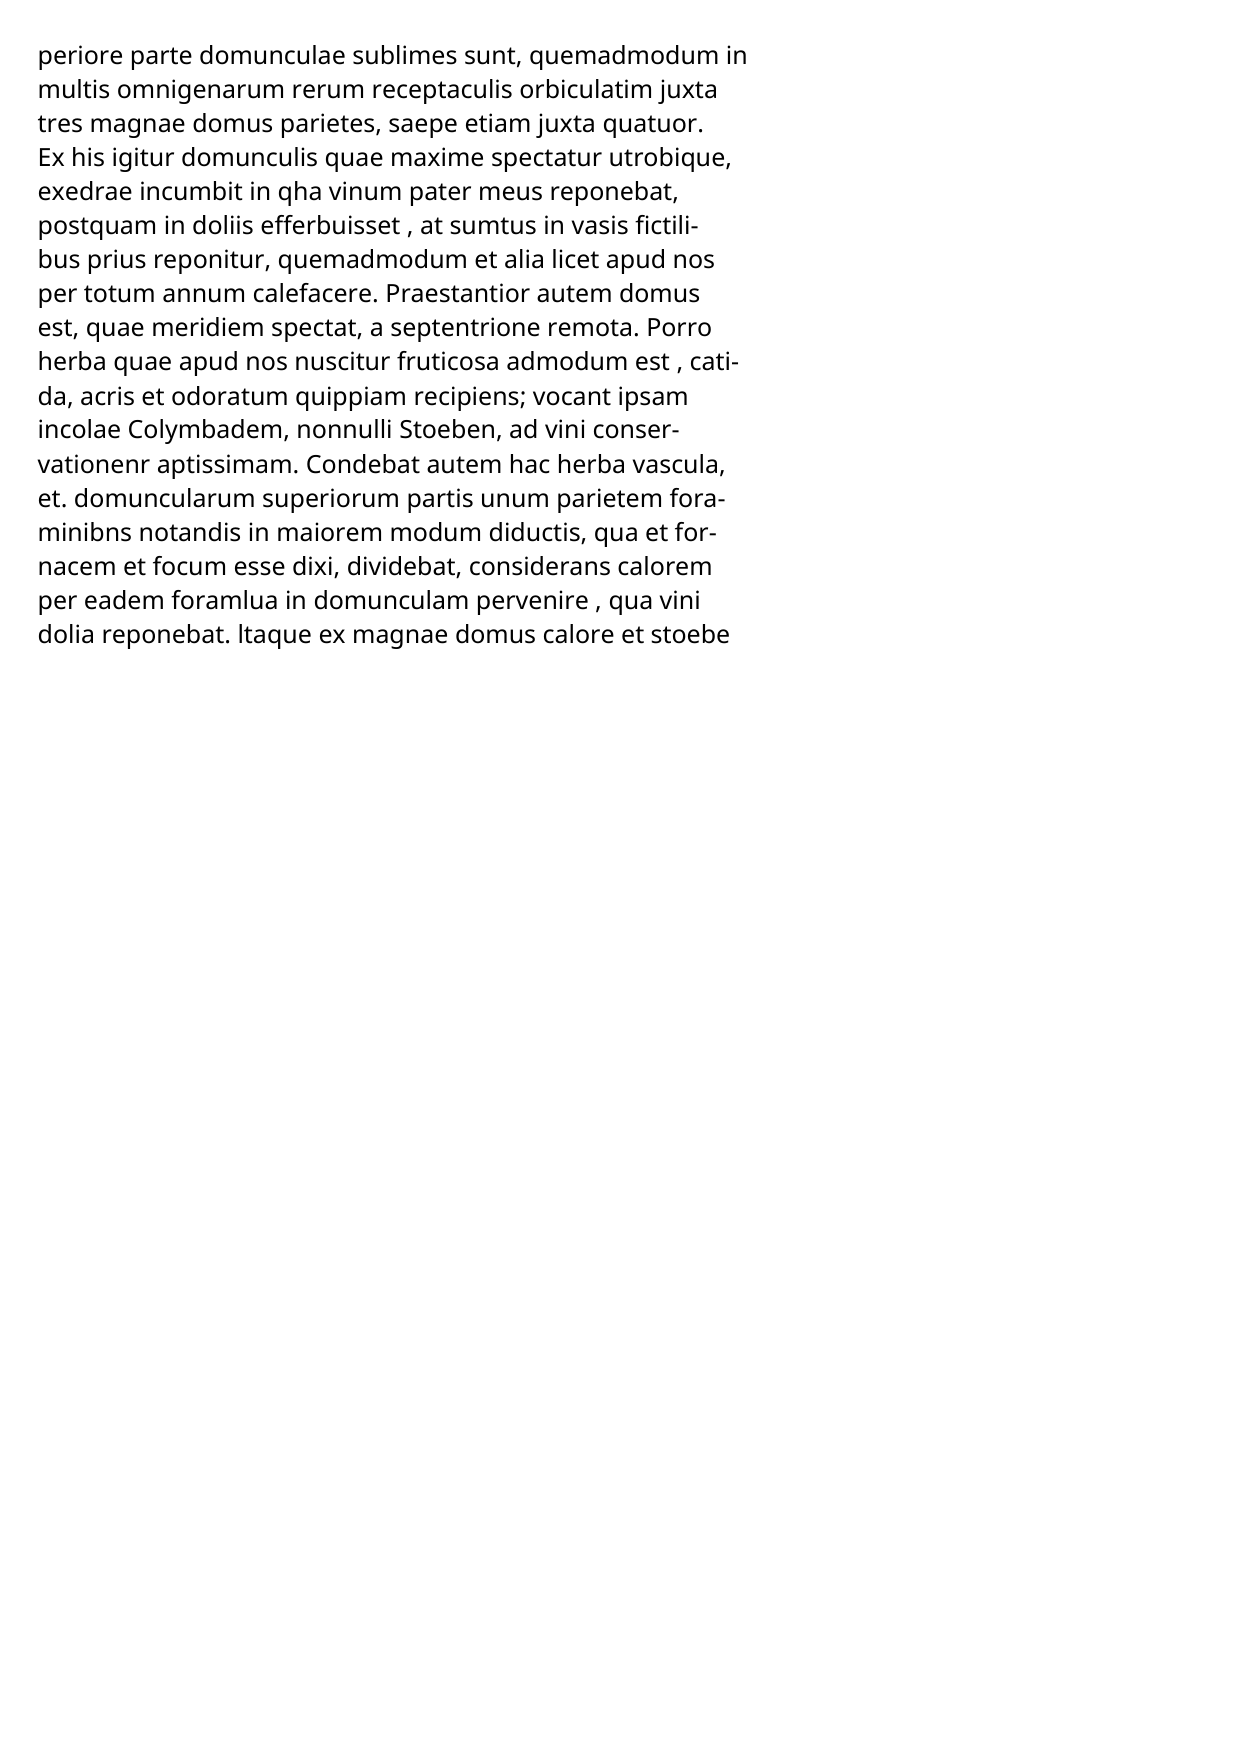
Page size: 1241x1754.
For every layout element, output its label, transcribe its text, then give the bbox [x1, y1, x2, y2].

text periore parte domunculae sublimes sunt, quemadmodum in multis omnigenarum rerum receptaculis orbiculatim juxta tres magnae domus parietes, saepe etiam juxta quatuor. Ex his igitur domunculis quae maxime spectatur utrobique, exedrae incumbit in qha vinum pater meus reponebat, postquam in doliis efferbuisset , at sumtus in vasis fictili- bus prius reponitur, quemadmodum et alia licet apud nos per totum annum calefacere. Praestantior autem domus est, quae meridiem spectat, a septentrione remota. Porro herba quae apud nos nuscitur fruticosa admodum est , cati- da, acris et odoratum quippiam recipiens; vocant ipsam incolae Colymbadem, nonnulli Stoeben, ad vini conser- vationenr aptissimam. Condebat autem hac herba vascula, et. domuncularum superiorum partis unum parietem fora- minibns notandis in maiorem modum diductis, qua et for- nacem et focum esse dixi, dividebat, considerans calorem per eadem foramlua in domunculam pervenire , qua vini dolia reponebat. ltaque ex magnae domus calore et stoebe [37, 37, 1203, 651]
